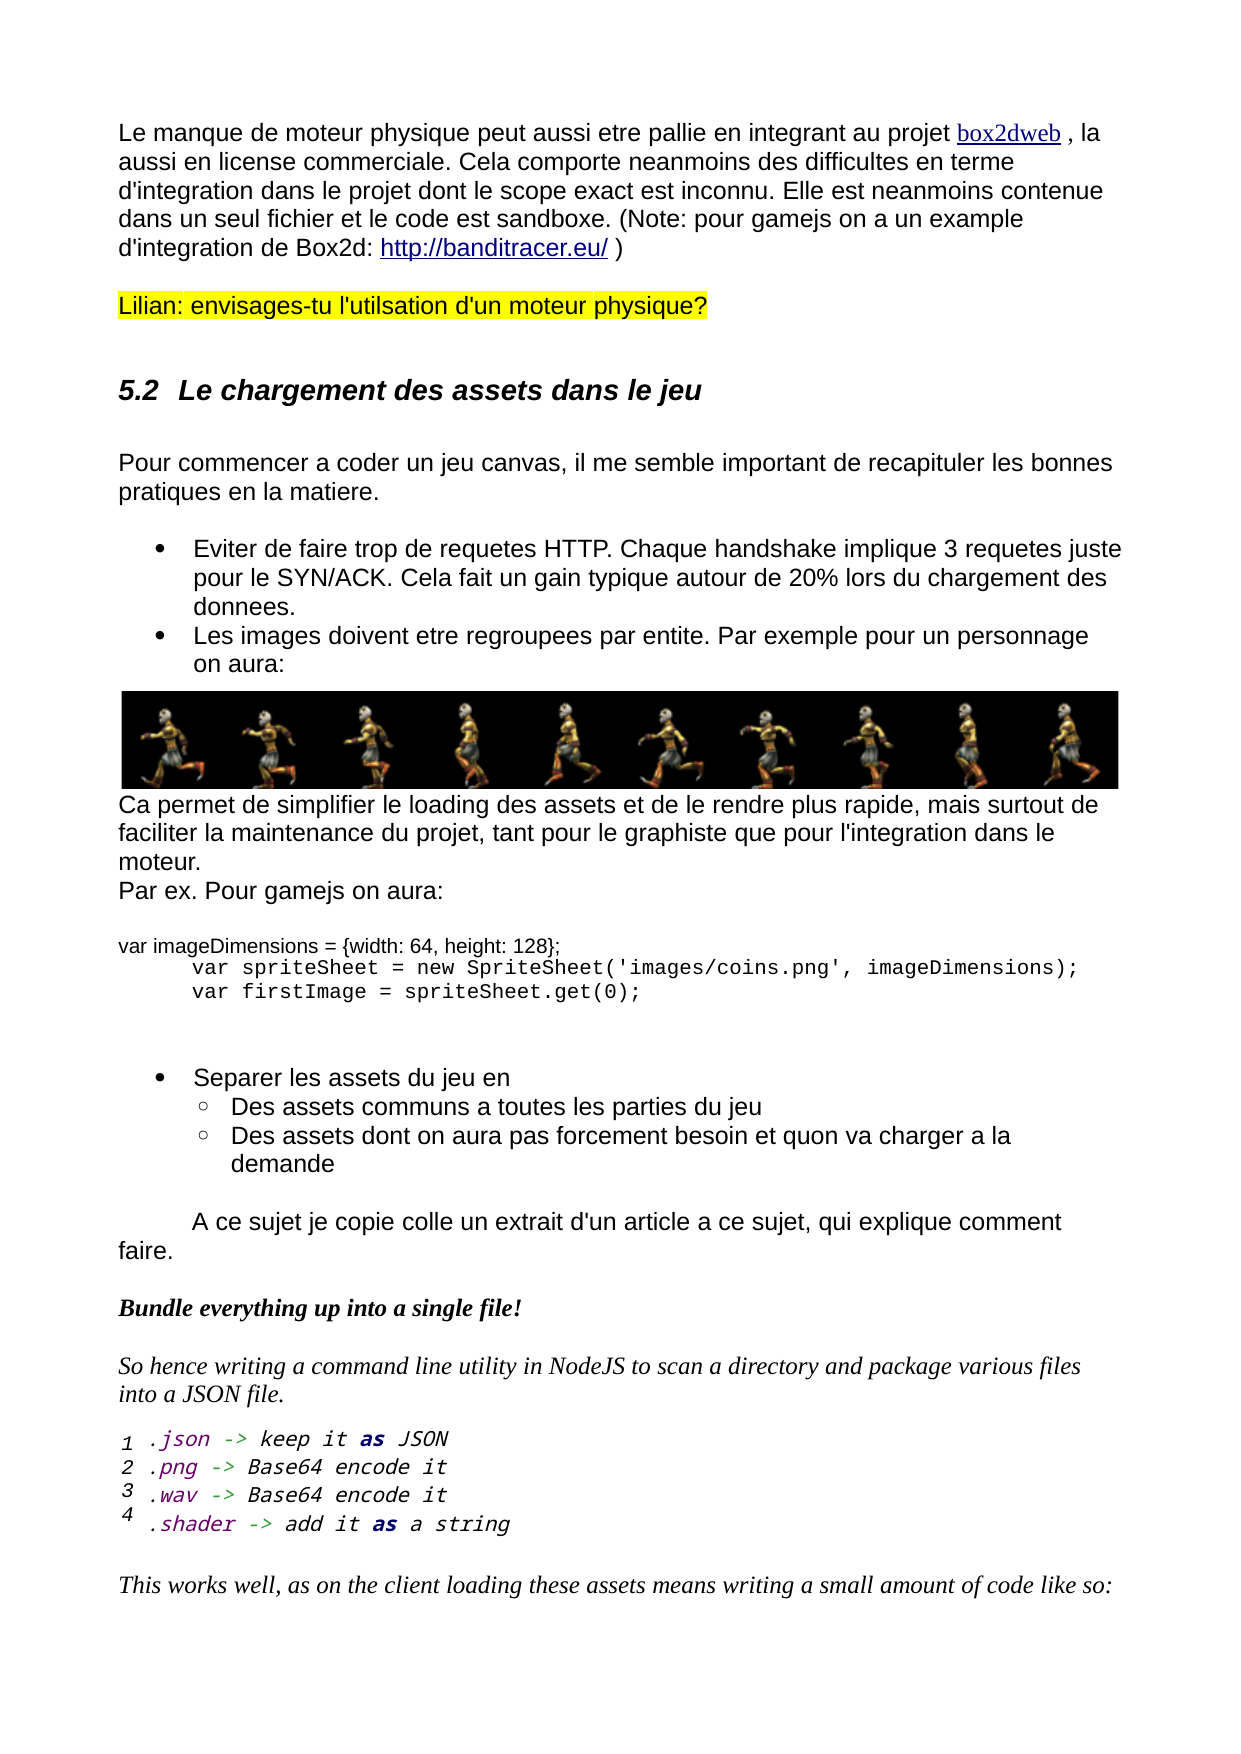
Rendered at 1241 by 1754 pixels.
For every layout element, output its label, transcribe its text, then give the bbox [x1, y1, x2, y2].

text Pour commencer a coder un jeu canvas, il me semble important de recapituler les bonnes pratiques en la matiere. [118, 448, 1122, 506]
text So hence writing a command line utility in NodeJS to scan a directory and package various files into a JSON file. [118, 1351, 1122, 1408]
text Lilian: envisages-tu l'utilsation d'un moteur physique? [118, 291, 1122, 319]
subtitle Le chargement des assets dans le jeu [118, 373, 1122, 407]
text var firstImage = spriteSheet.get(0); [118, 981, 1122, 1005]
text A ce sujet je copie colle un extrait d'un article a ce sujet, qui explique comment faire. [118, 1207, 1122, 1264]
list Des assets dont on aura pas forcement besoin et quon va charger a la demande [193, 1121, 1122, 1178]
text var imageDimensions = {width: 64, height: 128}; [118, 933, 1122, 957]
text var spriteSheet = new SpriteSheet('images/coins.png', imageDimensions); [118, 957, 1122, 981]
table_header 1 2 3 4 [118, 1421, 143, 1570]
list Des assets communs a toutes les parties du jeu [193, 1092, 1122, 1121]
table_header .json -> keep it as JSON .png -> Base64 encode it .wav -> Base64 encode it .shader -> add it as a string [143, 1421, 521, 1570]
text Par ex. Pour gamejs on aura: [118, 876, 1122, 905]
text Ca permet de simplifier le loading des assets et de le rendre plus rapide, mais surtout de faciliter la maintenance du projet, tant pour le graphiste que pour l'integration dans le moteur. [118, 678, 1122, 876]
list Les images doivent etre regroupees par entite. Par exemple pour un personnage on aura: [156, 621, 1122, 678]
list Eviter de faire trop de requetes HTTP. Chaque handshake implique 3 requetes juste pour le SYN/ACK. Cela fait un gain typique autour de 20% lors du chargement des donnees. [156, 534, 1122, 621]
text This works well, as on the client loading these assets means writing a small amount of code like so: [118, 1570, 1122, 1598]
text Le manque de moteur physique peut aussi etre pallie en integrant au projet box2dweb , la aussi en license commerciale. Cela comporte neanmoins des difficultes en terme d'integration dans le projet dont le scope exact est inconnu. Elle est neanmoins contenue dans un seul fichier et le code est sandboxe. (Note: pour gamejs on a un example d'integration de Box2d: http://banditracer.eu/ ) [118, 118, 1122, 262]
list Separer les assets du jeu en [156, 1063, 1122, 1092]
picture [121, 691, 1119, 789]
text Bundle everything up into a single file! [118, 1293, 1122, 1322]
